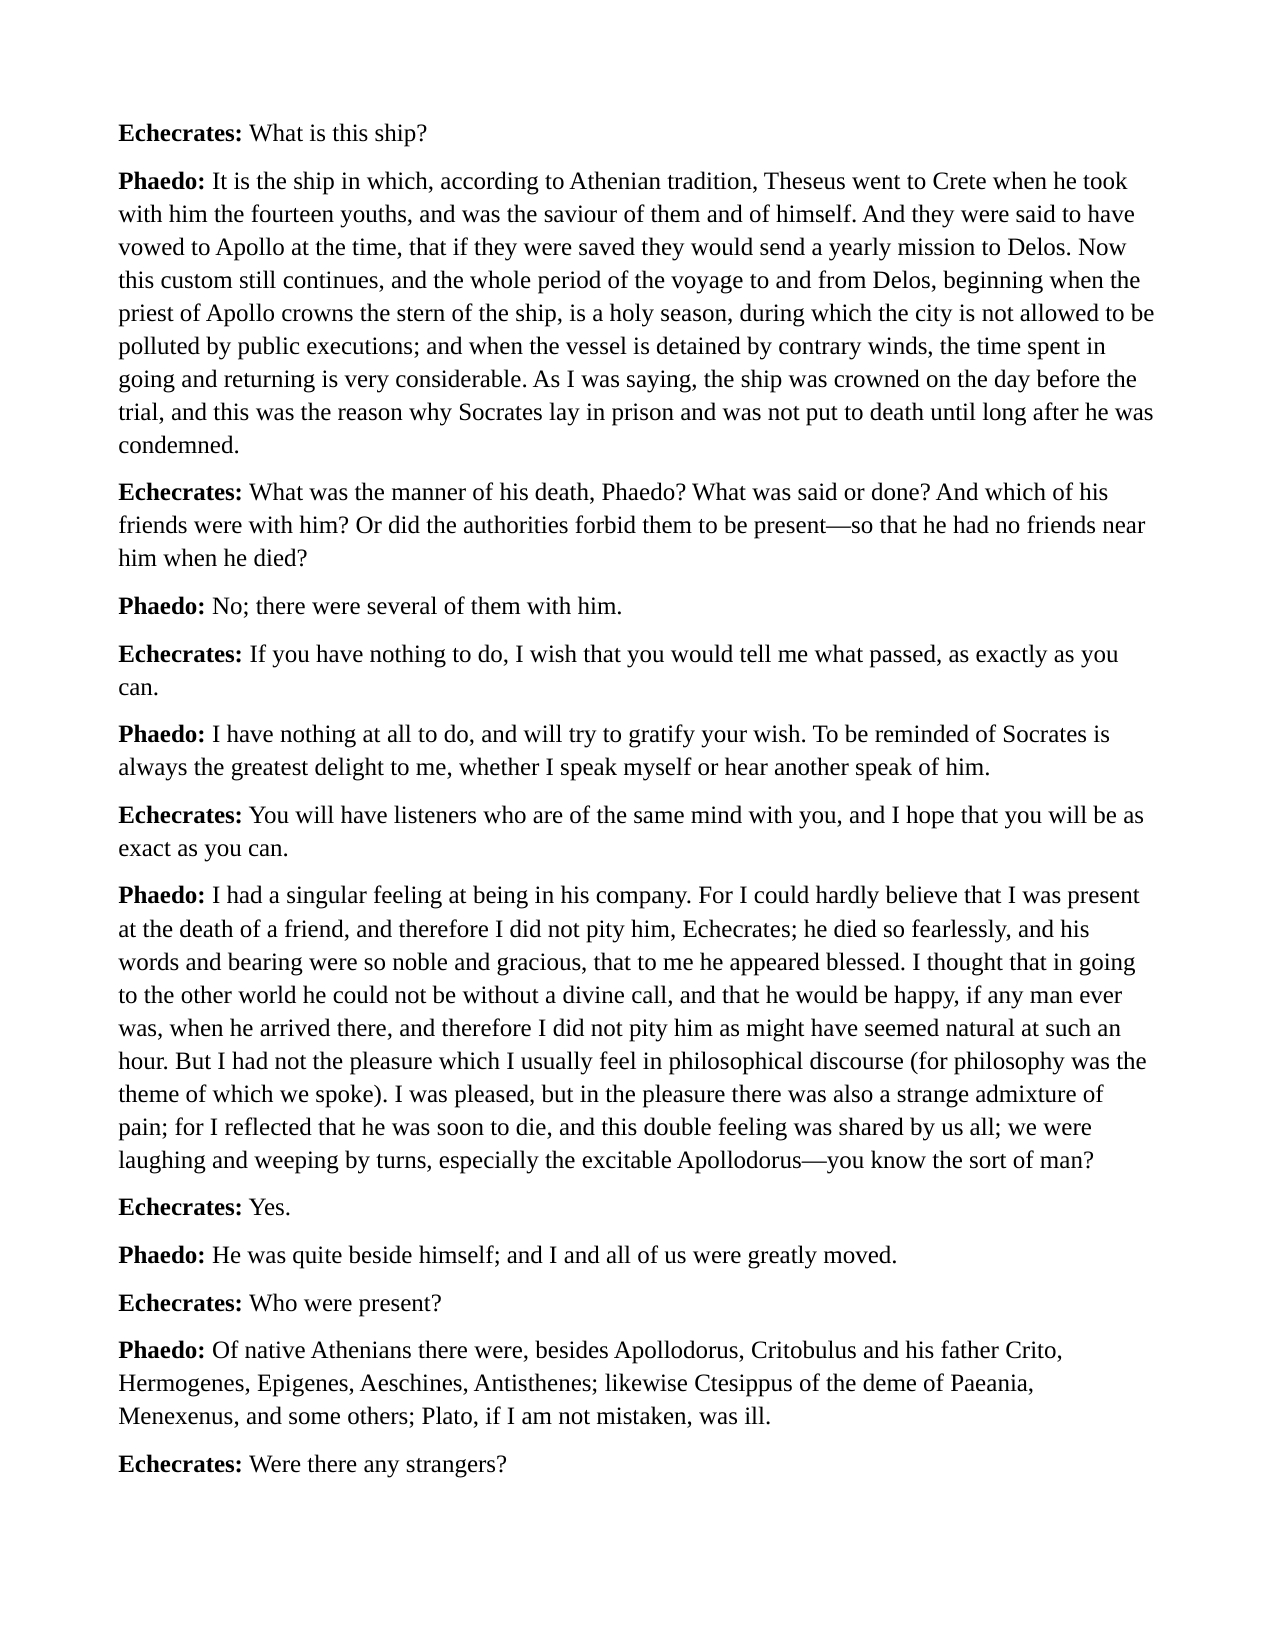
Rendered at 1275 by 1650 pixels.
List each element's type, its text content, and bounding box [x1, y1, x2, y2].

text Phaedo: It is the ship in which, according to Athenian tradition, Theseus went to Crete when he took with him the fourteen youths, and was the saviour of them and of himself. And they were said to have vowed to Apollo at the time, that if they were saved they would send a yearly mission to Delos. Now this custom still continues, and the whole period of the voyage to and from Delos, beginning when the priest of Apollo crowns the stern of the ship, is a holy season, during which the city is not allowed to be polluted by public executions; and when the vessel is detained by contrary winds, the time spent in going and returning is very considerable. As I was saying, the ship was crowned on the day before the trial, and this was the reason why Socrates lay in prison and was not put to death until long after he was condemned. [118, 166, 1157, 459]
text Echecrates: Were there any strangers? [118, 1449, 1157, 1478]
text Phaedo: Of native Athenians there were, besides Apollodorus, Critobulus and his father Crito, Hermogenes, Epigenes, Aeschines, Antisthenes; likewise Ctesippus of the deme of Paeania, Menexenus, and some others; Plato, if I am not mistaken, was ill. [118, 1335, 1157, 1430]
text Echecrates: What was the manner of his death, Phaedo? What was said or done? And which of his friends were with him? Or did the authorities forbid them to be present—so that he had no friends near him when he died? [118, 477, 1157, 572]
text Phaedo: I have nothing at all to do, and will try to gratify your wish. To be reminded of Socrates is always the greatest delight to me, whether I speak myself or hear another speak of him. [118, 719, 1157, 781]
text Echecrates: What is this ship? [118, 118, 1157, 147]
text Echecrates: If you have nothing to do, I wish that you would tell me what passed, as exactly as you can. [118, 639, 1157, 701]
text Phaedo: He was quite beside himself; and I and all of us were greatly moved. [118, 1240, 1157, 1269]
text Phaedo: No; there were several of them with him. [118, 591, 1157, 620]
text Echecrates: Yes. [118, 1192, 1157, 1221]
text Echecrates: Who were present? [118, 1288, 1157, 1316]
text Phaedo: I had a singular feeling at being in his company. For I could hardly believe that I was present at the death of a friend, and therefore I did not pity him, Echecrates; he died so fearlessly, and his words and bearing were so noble and gracious, that to me he appeared blessed. I thought that in going to the other world he could not be without a divine call, and that he would be happy, if any man ever was, when he arrived there, and therefore I did not pity him as might have seemed natural at such an hour. But I had not the pleasure which I usually feel in philosophical discourse (for philosophy was the theme of which we spoke). I was pleased, but in the pleasure there was also a strange admixture of pain; for I reflected that he was soon to die, and this double feeling was shared by us all; we were laughing and weeping by turns, especially the excitable Apollodorus—you know the sort of man? [118, 881, 1157, 1173]
text Echecrates: You will have listeners who are of the same mind with you, and I hope that you will be as exact as you can. [118, 800, 1157, 862]
